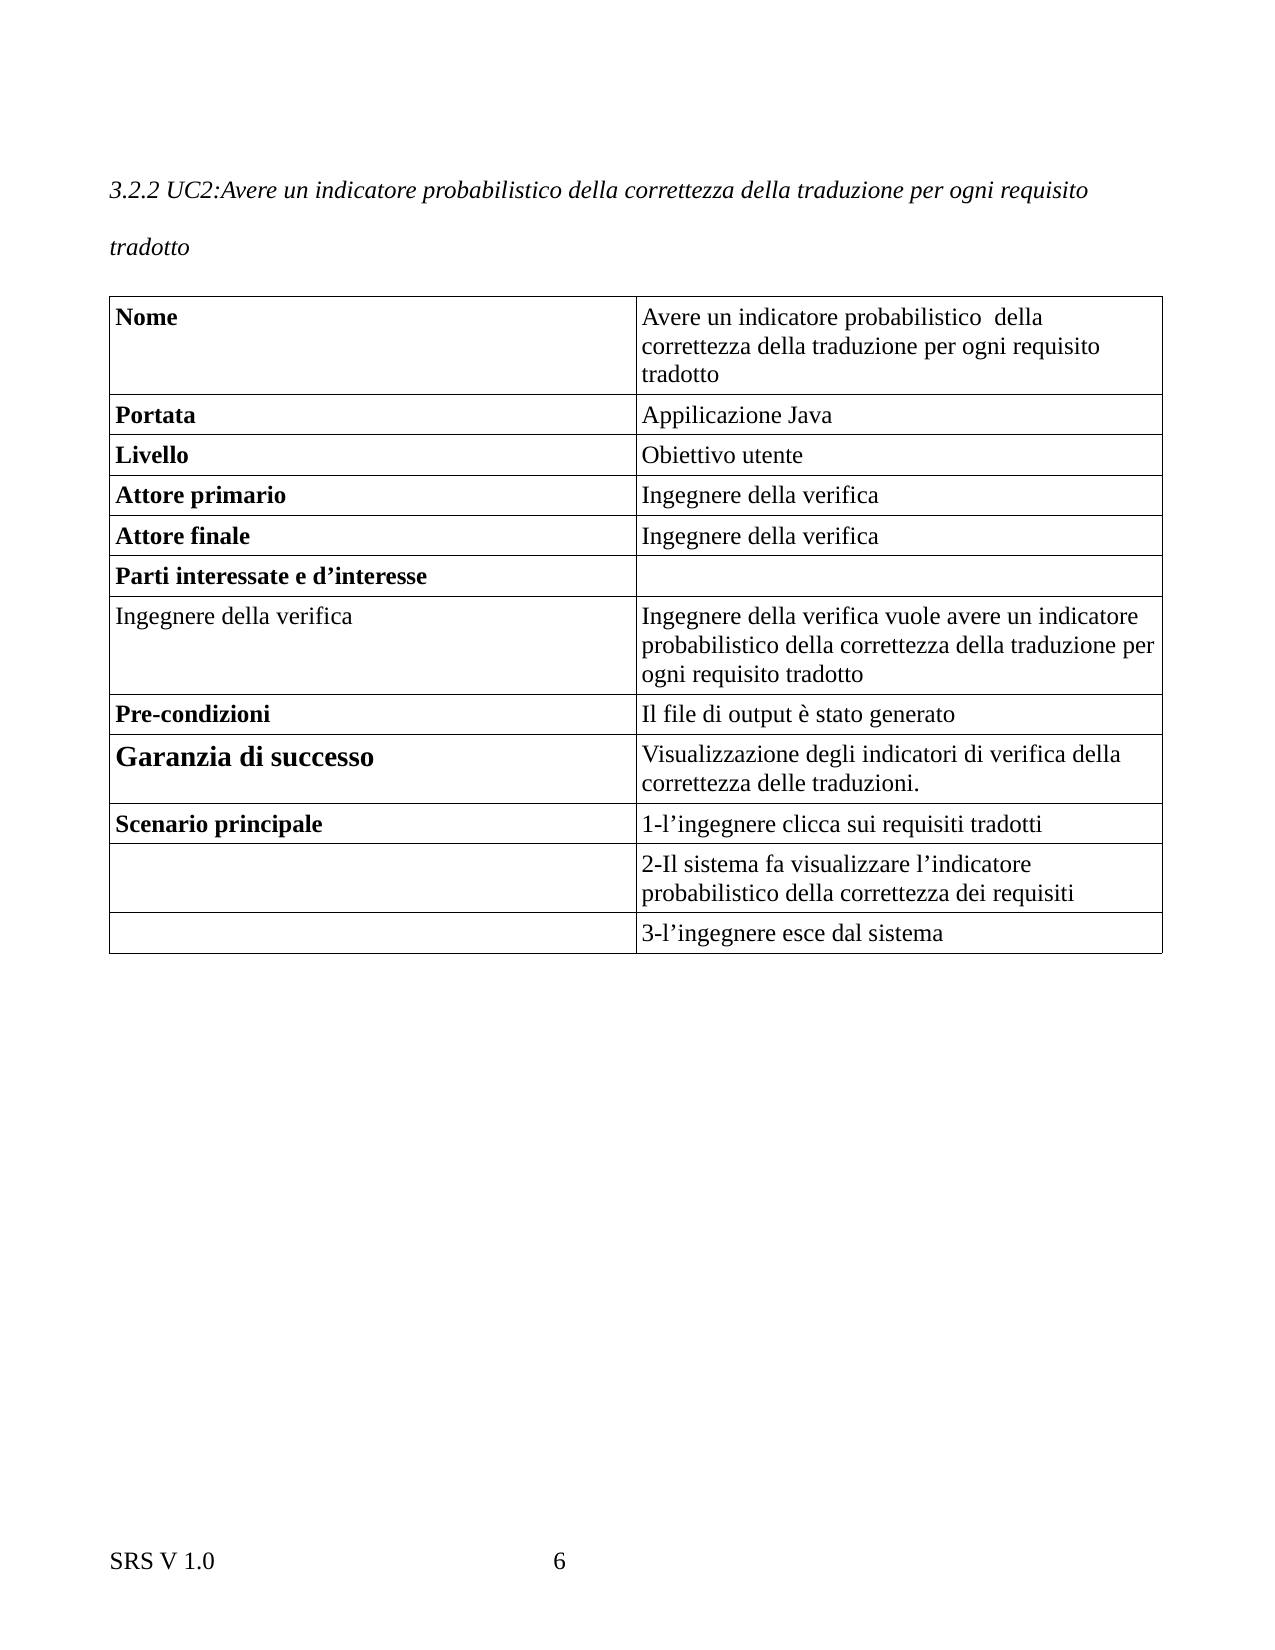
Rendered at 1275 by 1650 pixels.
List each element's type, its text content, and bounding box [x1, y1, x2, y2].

table_cell Attore finale [110, 516, 636, 555]
table_cell Garanzia di successo [110, 735, 636, 803]
table_cell Parti interessate e d’interesse [110, 556, 636, 596]
table_cell Il file di output è stato generato [637, 695, 1162, 734]
table_cell Obiettivo utente [637, 435, 1162, 475]
table_cell 2-Il sistema fa visualizzare l’indicatore probabilistico della correttezza dei requisiti [637, 844, 1162, 912]
subtitle 3.2.2 UC2:Avere un indicatore probabilistico della correttezza della traduzione per ogni requisito tradotto [109, 175, 1162, 261]
table_cell Portata [110, 395, 636, 434]
table_cell Scenario principale [110, 804, 636, 843]
table_cell [110, 844, 636, 912]
table_cell Visualizzazione degli indicatori di verifica della correttezza delle traduzioni. [637, 735, 1162, 803]
table_cell [637, 556, 1162, 596]
table_cell Ingegnere della verifica [637, 516, 1162, 555]
table_cell Ingegnere della verifica [110, 597, 636, 693]
table_header Nome [110, 297, 636, 394]
table_cell Pre-condizioni [110, 695, 636, 734]
table_cell Ingegnere della verifica [637, 476, 1162, 515]
table_cell [110, 913, 636, 952]
table_cell 1-l’ingegnere clicca sui requisiti tradotti [637, 804, 1162, 843]
table_cell Appilicazione Java [637, 395, 1162, 434]
table_cell Ingegnere della verifica vuole avere un indicatore probabilistico della correttezza della traduzione per ogni requisito tradotto [637, 597, 1162, 693]
table_header Avere un indicatore probabilistico della correttezza della traduzione per ogni requisito tradotto [637, 297, 1162, 394]
table_cell Livello [110, 435, 636, 475]
table_cell Attore primario [110, 476, 636, 515]
table_cell 3-l’ingegnere esce dal sistema [637, 913, 1162, 952]
